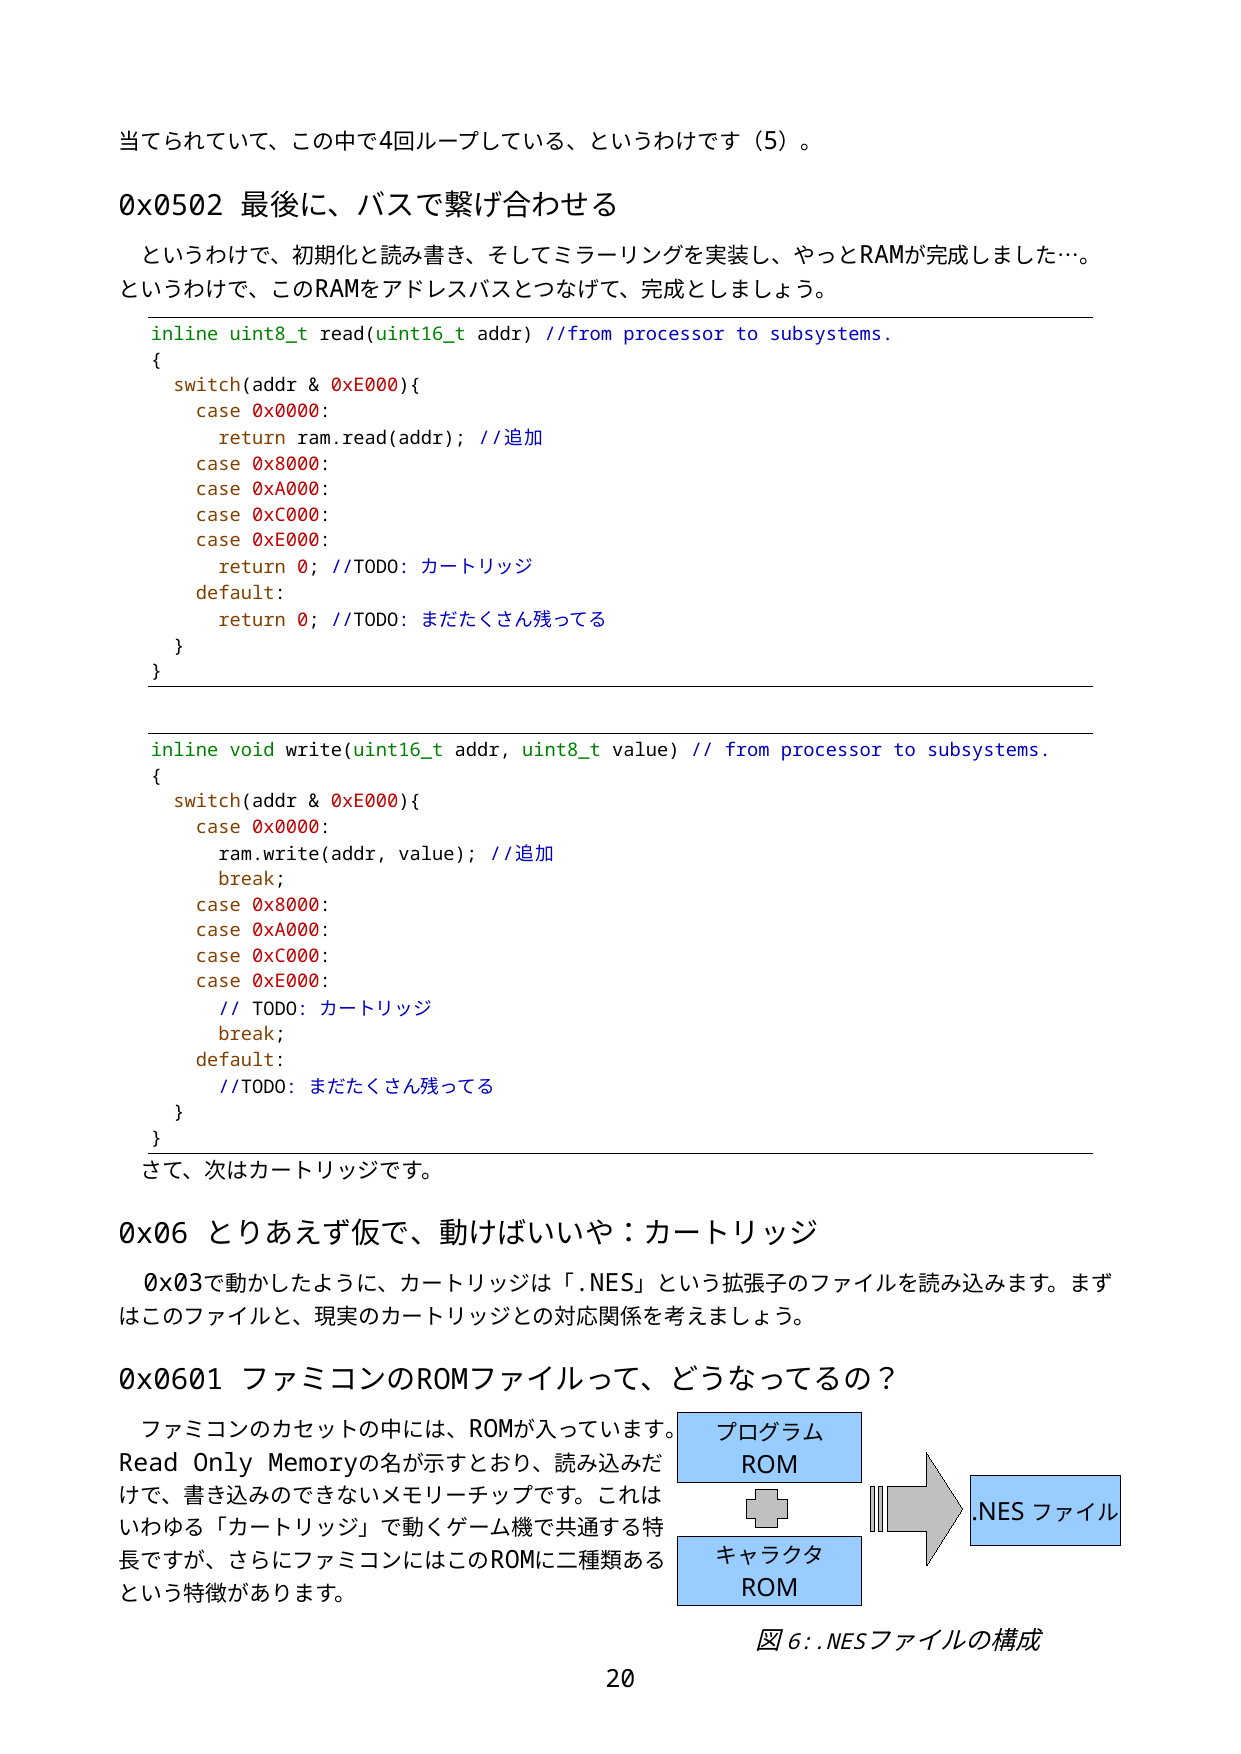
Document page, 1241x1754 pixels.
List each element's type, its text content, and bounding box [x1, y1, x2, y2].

text 図 6:.NESファイルの構成 [678, 1413, 1120, 1657]
subtitle 0x0601 ファミコンのROMファイルって、どうなってるの？ [118, 1355, 1122, 1398]
text } [148, 628, 1093, 654]
text { [148, 758, 1093, 784]
text } [148, 1121, 1093, 1153]
text case 0xA000: [148, 913, 1093, 939]
text case 0x0000: [148, 809, 1093, 835]
text break; [148, 862, 1093, 888]
text // TODO: カートリッジ [148, 990, 1093, 1017]
text case 0xC000: [148, 497, 1093, 523]
text break; [148, 1017, 1093, 1042]
text default: [148, 1042, 1093, 1068]
text //TODO: まだたくさん残ってる [148, 1068, 1093, 1095]
text inline void write(uint16_t addr, uint8_t value) // from processor to subsystems. [148, 734, 1093, 758]
text case 0xC000: [148, 939, 1093, 964]
text case 0xA000: [148, 472, 1093, 497]
text } [148, 1095, 1093, 1121]
text case 0x8000: [148, 888, 1093, 913]
text つまり、本当はRAMにはアドレス0x0000から0x7ffまででなく、0x0000から0x1fffまで割り当てられていて、この中で4回ループしている、というわけです（図 5）。 [118, 123, 1122, 157]
text return 0; //TODO: カートリッジ [148, 548, 1093, 576]
text というわけで、初期化と読み書き、そしてミラーリングを実装し、やっとRAMが完成しました…。というわけで、このRAMをアドレスバスとつなげて、完成としましょう。 [118, 237, 1122, 305]
text case 0xE000: [148, 523, 1093, 548]
text [678, 1657, 1120, 1669]
text } [148, 654, 1093, 686]
text case 0x0000: [148, 394, 1093, 419]
text case 0x8000: [148, 446, 1093, 472]
text { [148, 343, 1093, 368]
text switch(addr & 0xE000){ [148, 368, 1093, 394]
subtitle 0x0502 最後に、バスで繋げ合わせる [118, 182, 1122, 224]
text return 0; //TODO: まだたくさん残ってる [148, 601, 1093, 628]
text default: [148, 576, 1093, 601]
text return ram.read(addr); //追加 [148, 419, 1093, 446]
text case 0xE000: [148, 964, 1093, 990]
subtitle 0x06 とりあえず仮で、動けばいいや：カートリッジ [118, 1210, 1122, 1252]
text ファミコンのカセットの中には、ROMが入っています。Read Only Memoryの名が示すとおり、読み込みだけで、書き込みのできないメモリーチップです。これはいわゆる「カートリッジ」で動くゲーム機で共通する特長ですが、さらにファミコンにはこのROMに二種類あるという特徴があります。 [118, 1410, 1122, 1607]
text inline uint8_t read(uint16_t addr) //from processor to subsystems. [148, 318, 1093, 343]
text 0x03で動かしたように、カートリッジは「.NES」という拡張子のファイルを読み込みます。まずはこのファイルと、現実のカートリッジとの対応関係を考えましょう。 [118, 1265, 1122, 1330]
text ram.write(addr, value); //追加 [148, 835, 1093, 862]
text switch(addr & 0xE000){ [148, 784, 1093, 809]
text さて、次はカートリッジです。 [118, 1153, 1122, 1185]
